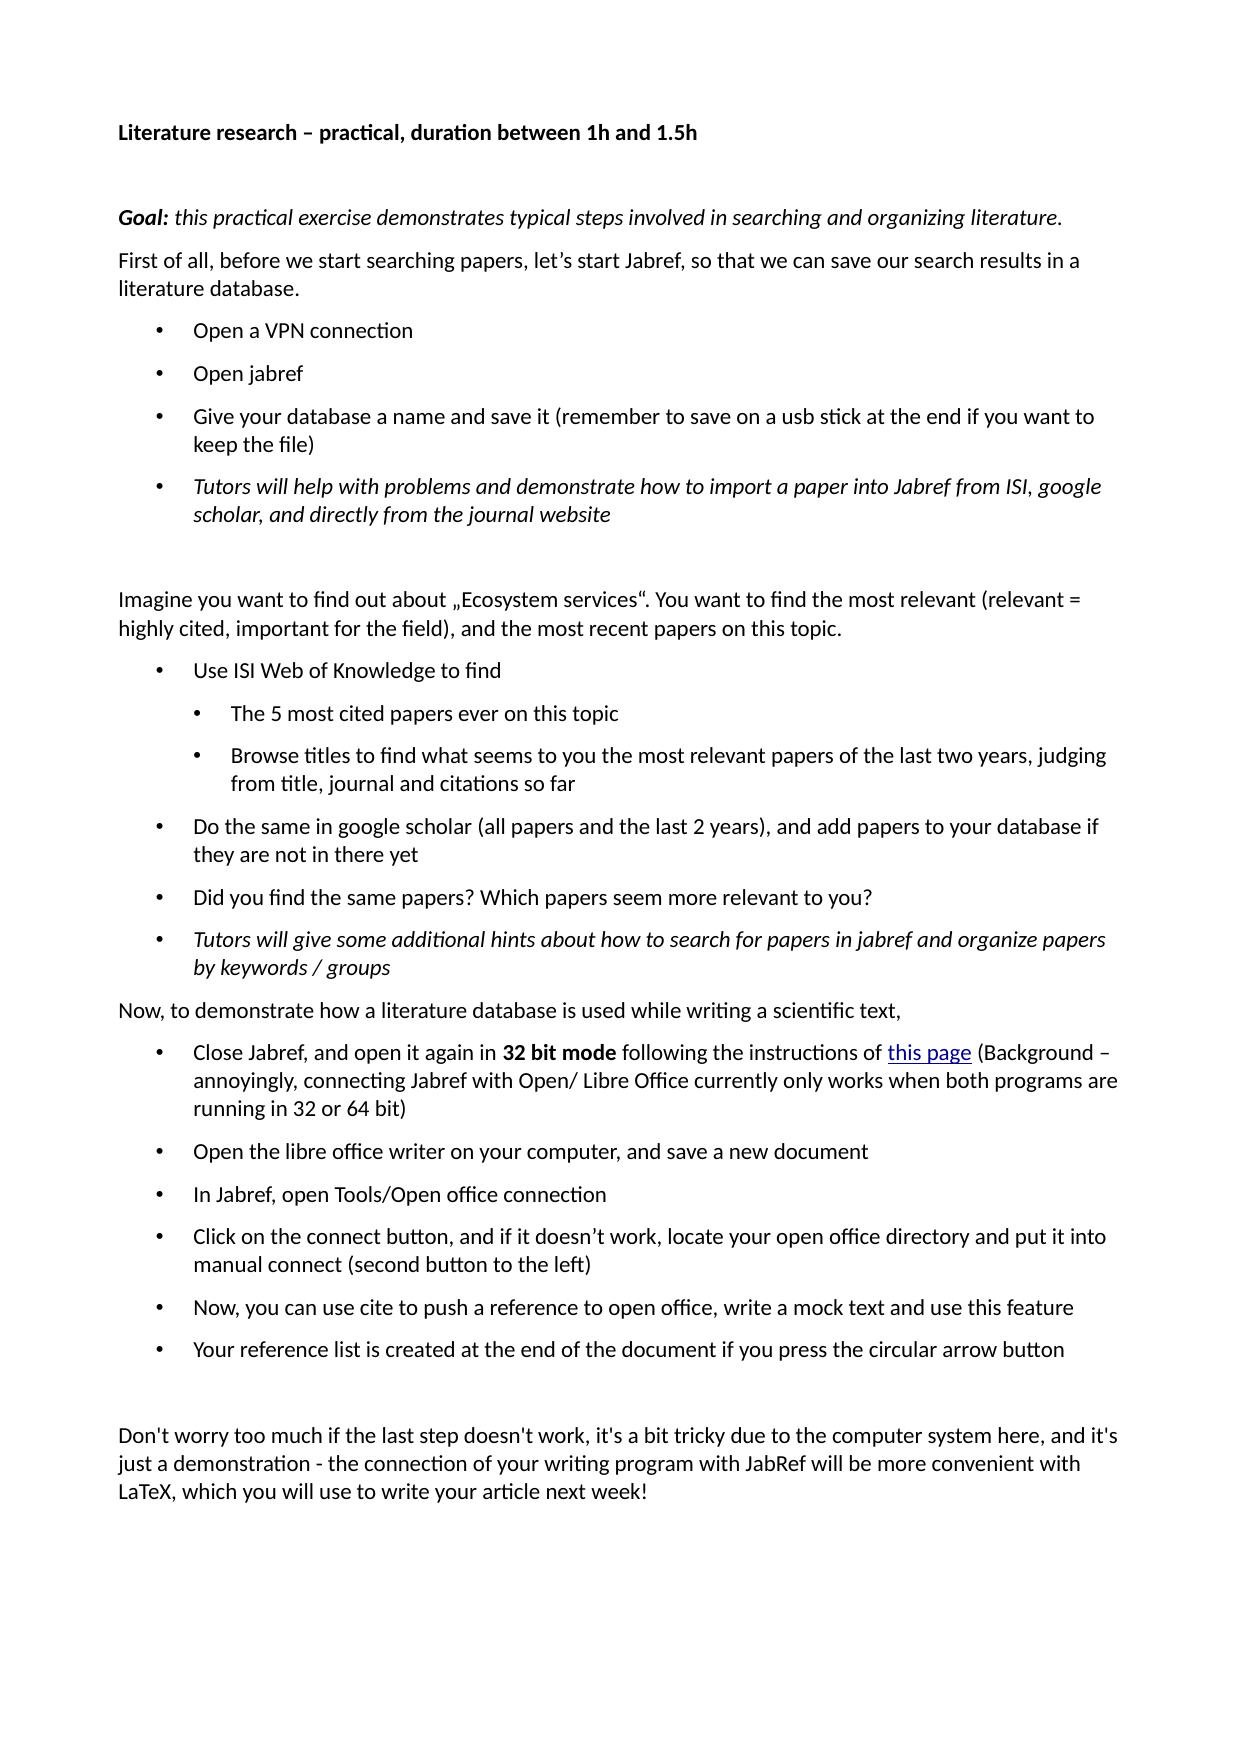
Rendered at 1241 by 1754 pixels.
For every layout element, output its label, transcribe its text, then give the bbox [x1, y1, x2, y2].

text Goal: this practical exercise demonstrates typical steps involved in searching and organizing literature. [118, 203, 1122, 231]
list Do the same in google scholar (all papers and the last 2 years), and add papers to your database if they are not in there yet [156, 812, 1122, 868]
list Give your database a name and save it (remember to save on a usb stick at the end if you want to keep the file) [156, 402, 1122, 458]
text Imagine you want to find out about „Ecosystem services“. You want to find the most relevant (relevant = highly cited, important for the field), and the most recent papers on this topic. [118, 586, 1122, 642]
list Open a VPN connection [156, 317, 1122, 344]
list Use ISI Web of Knowledge to find [156, 656, 1122, 684]
list Close Jabref, and open it again in 32 bit mode following the instructions of this page (Background – annoyingly, connecting Jabref with Open/ Libre Office currently only works when both programs are running in 32 or 64 bit) [156, 1038, 1122, 1123]
list Open jabref [156, 359, 1122, 387]
list In Jabref, open Tools/Open office connection [156, 1180, 1122, 1208]
text Literature research – practical, duration between 1h and 1.5h [118, 118, 1122, 146]
list The 5 most cited papers ever on this topic [193, 699, 1122, 727]
list Now, you can use cite to push a reference to open office, write a mock text and use this feature [156, 1293, 1122, 1321]
list Tutors will give some additional hints about how to search for papers in jabref and organize papers by keywords / groups [156, 925, 1122, 981]
list Open the libre office writer on your computer, and save a new document [156, 1137, 1122, 1165]
list Browse titles to find what seems to you the most relevant papers of the last two years, judging from title, journal and citations so far [193, 741, 1122, 797]
list Click on the connect button, and if it doesn’t work, locate your open office directory and put it into manual connect (second button to the left) [156, 1222, 1122, 1278]
text First of all, before we start searching papers, let’s start Jabref, so that we can save our search results in a literature database. [118, 246, 1122, 302]
text Now, to demonstrate how a literature database is used while writing a scientific text, [118, 996, 1122, 1024]
text Don't worry too much if the last step doesn't work, it's a bit tricky due to the computer system here, and it's just a demonstration - the connection of your writing program with JabRef will be more convenient with LaTeX, which you will use to write your article next week! [118, 1421, 1122, 1505]
list Tutors will help with problems and demonstrate how to import a paper into Jabref from ISI, google scholar, and directly from the journal website [156, 472, 1122, 528]
list Did you find the same papers? Which papers seem more relevant to you? [156, 883, 1122, 911]
list Your reference list is created at the end of the document if you press the circular arrow button [156, 1336, 1122, 1364]
